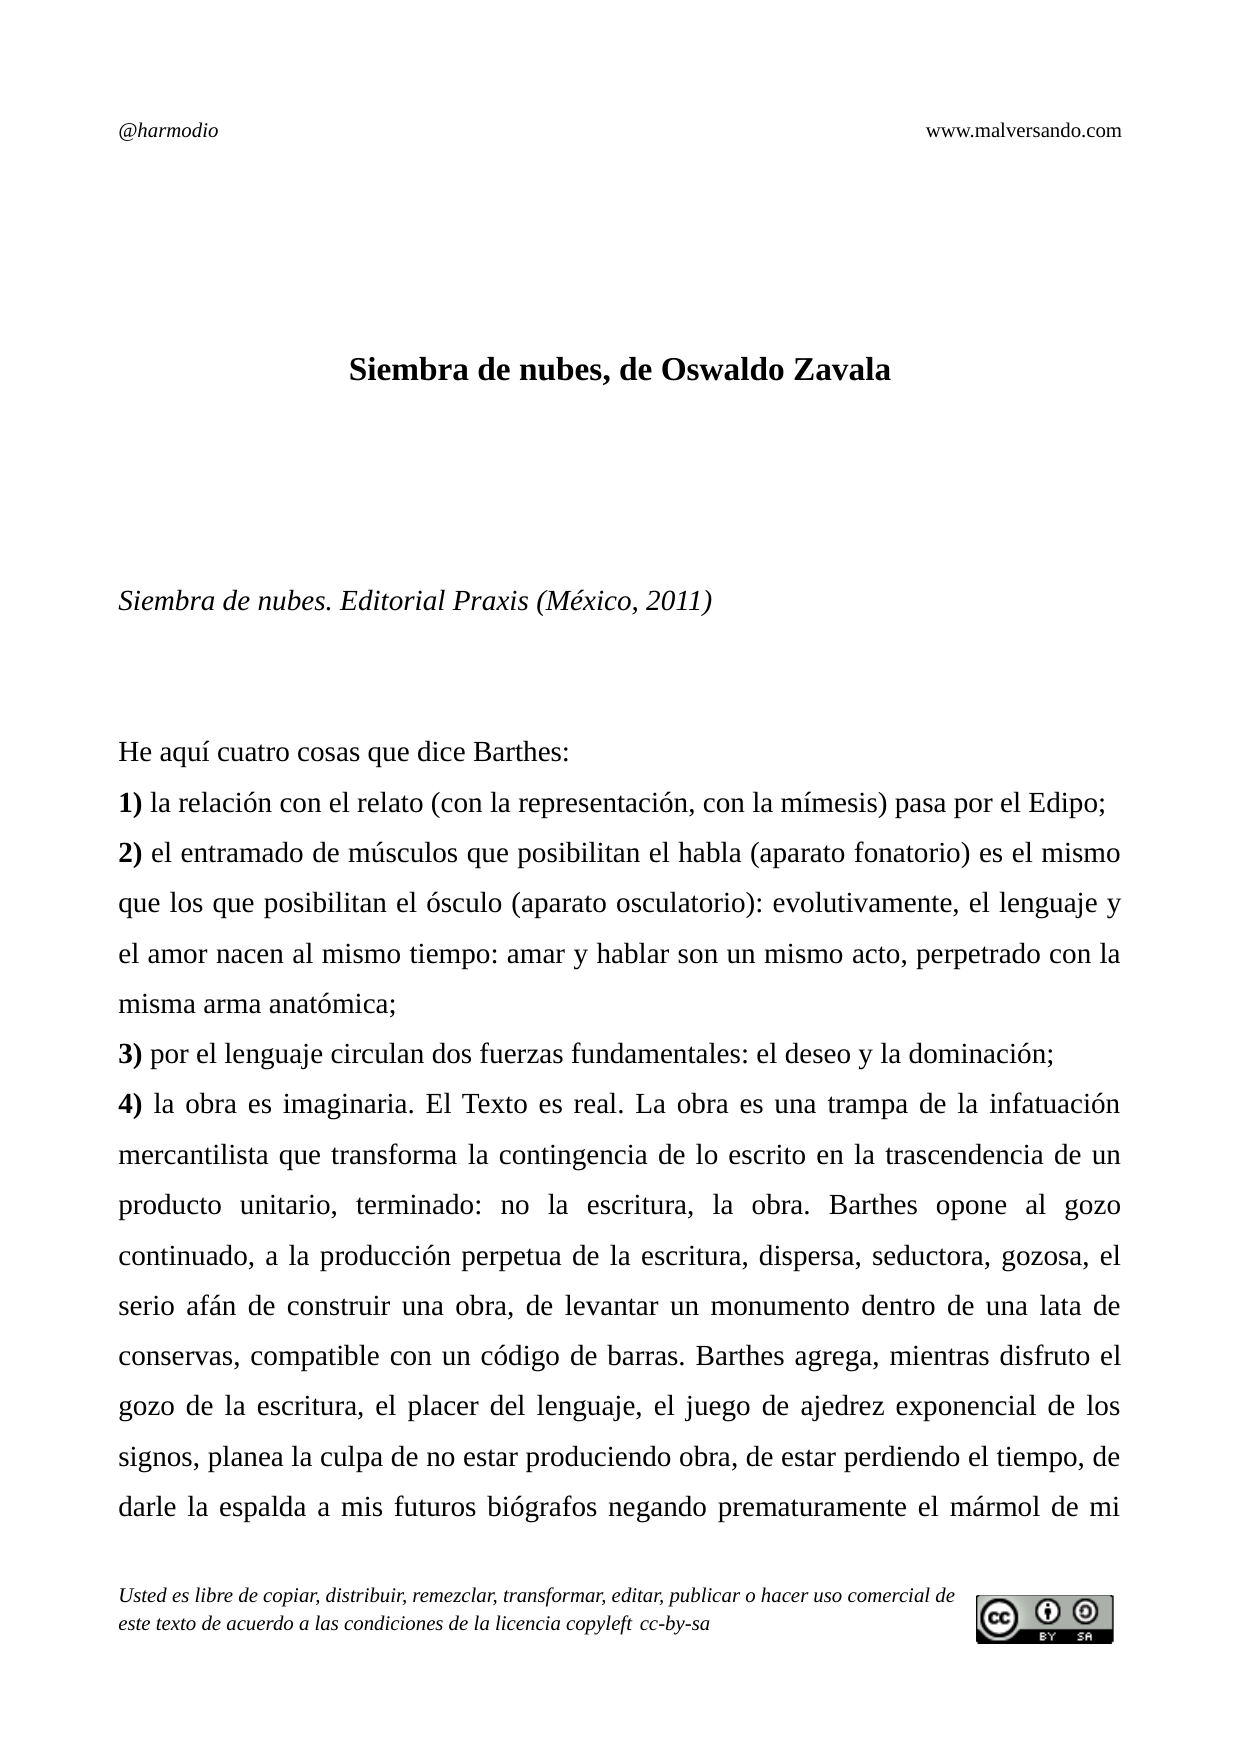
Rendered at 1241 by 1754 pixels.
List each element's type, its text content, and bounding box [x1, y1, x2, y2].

text 1) la relación con el relato (con la representación, con la mímesis) pasa por el Edipo; [118, 785, 1122, 818]
text Siembra de nubes, de Oswaldo Zavala [118, 349, 1122, 387]
text 3) por el lenguaje circulan dos fuerzas fundamentales: el deseo y la dominación; [118, 1036, 1122, 1070]
text He aquí cuatro cosas que dice Barthes: [118, 734, 1122, 768]
text 4) la obra es imaginaria. El Texto es real. La obra es una trampa de la infatuación mercantilista que transforma la contingencia de lo escrito en la trascendencia de un producto unitario, terminado: no la escritura, la obra. Barthes opone al gozo continuado, a la producción perpetua de la escritura, dispersa, seductora, gozosa, el serio afán de construir una obra, de levantar un monumento dentro de una lata de conservas, compatible con un código de barras. Barthes agrega, mientras disfruto el gozo de la escritura, el placer del lenguaje, el juego de ajedrez exponencial de los signos, planea la culpa de no estar produciendo obra, de estar perdiendo el tiempo, de darle la espalda a mis futuros biógrafos negando prematuramente el mármol de mi [118, 1087, 1122, 1523]
text Siembra de nubes. Editorial Praxis (México, 2011) [118, 583, 1122, 617]
picture [976, 1595, 1114, 1644]
text 2) el entramado de músculos que posibilitan el habla (aparato fonatorio) es el mismo que los que posibilitan el ósculo (aparato osculatorio): evolutivamente, el lenguaje y el amor nacen al mismo tiempo: amar y hablar son un mismo acto, perpetrado con la misma arma anatómica; [118, 835, 1122, 1019]
